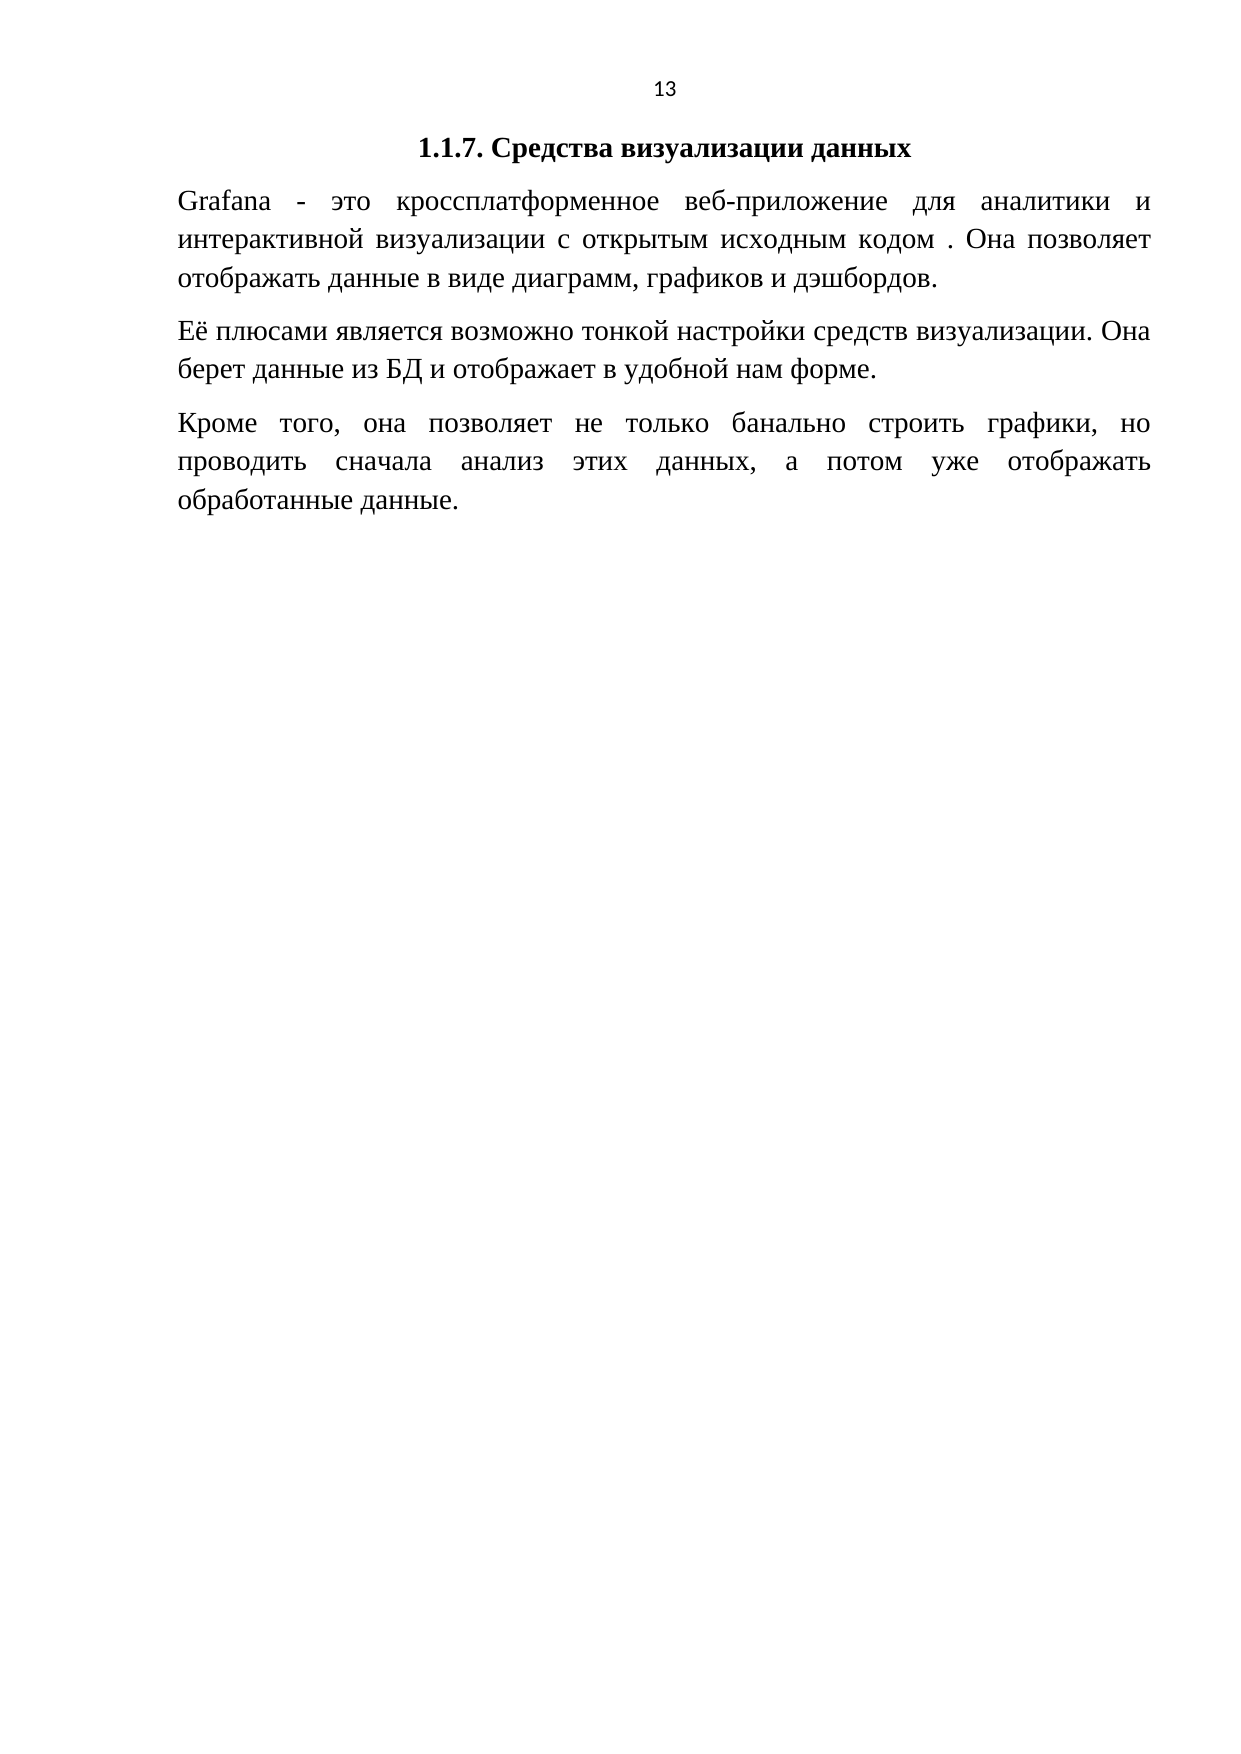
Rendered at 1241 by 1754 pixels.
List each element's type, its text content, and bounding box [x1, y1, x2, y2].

text Кроме того, она позволяет не только банально строить графики, но проводить сначала анализ этих данных, а потом уже отображать обработанные данные. [177, 405, 1152, 515]
text 1.1.7. Средства визуализации данных [177, 130, 1152, 163]
text Grafana - это кроссплатформенное веб-приложение для аналитики и интерактивной визуализации с открытым исходным кодом . Она позволяет отображать данные в виде диаграмм, графиков и дэшбордов. [177, 183, 1152, 293]
text Её плюсами является возможно тонкой настройки средств визуализации. Она берет данные из БД и отображает в удобной нам форме. [177, 313, 1152, 385]
